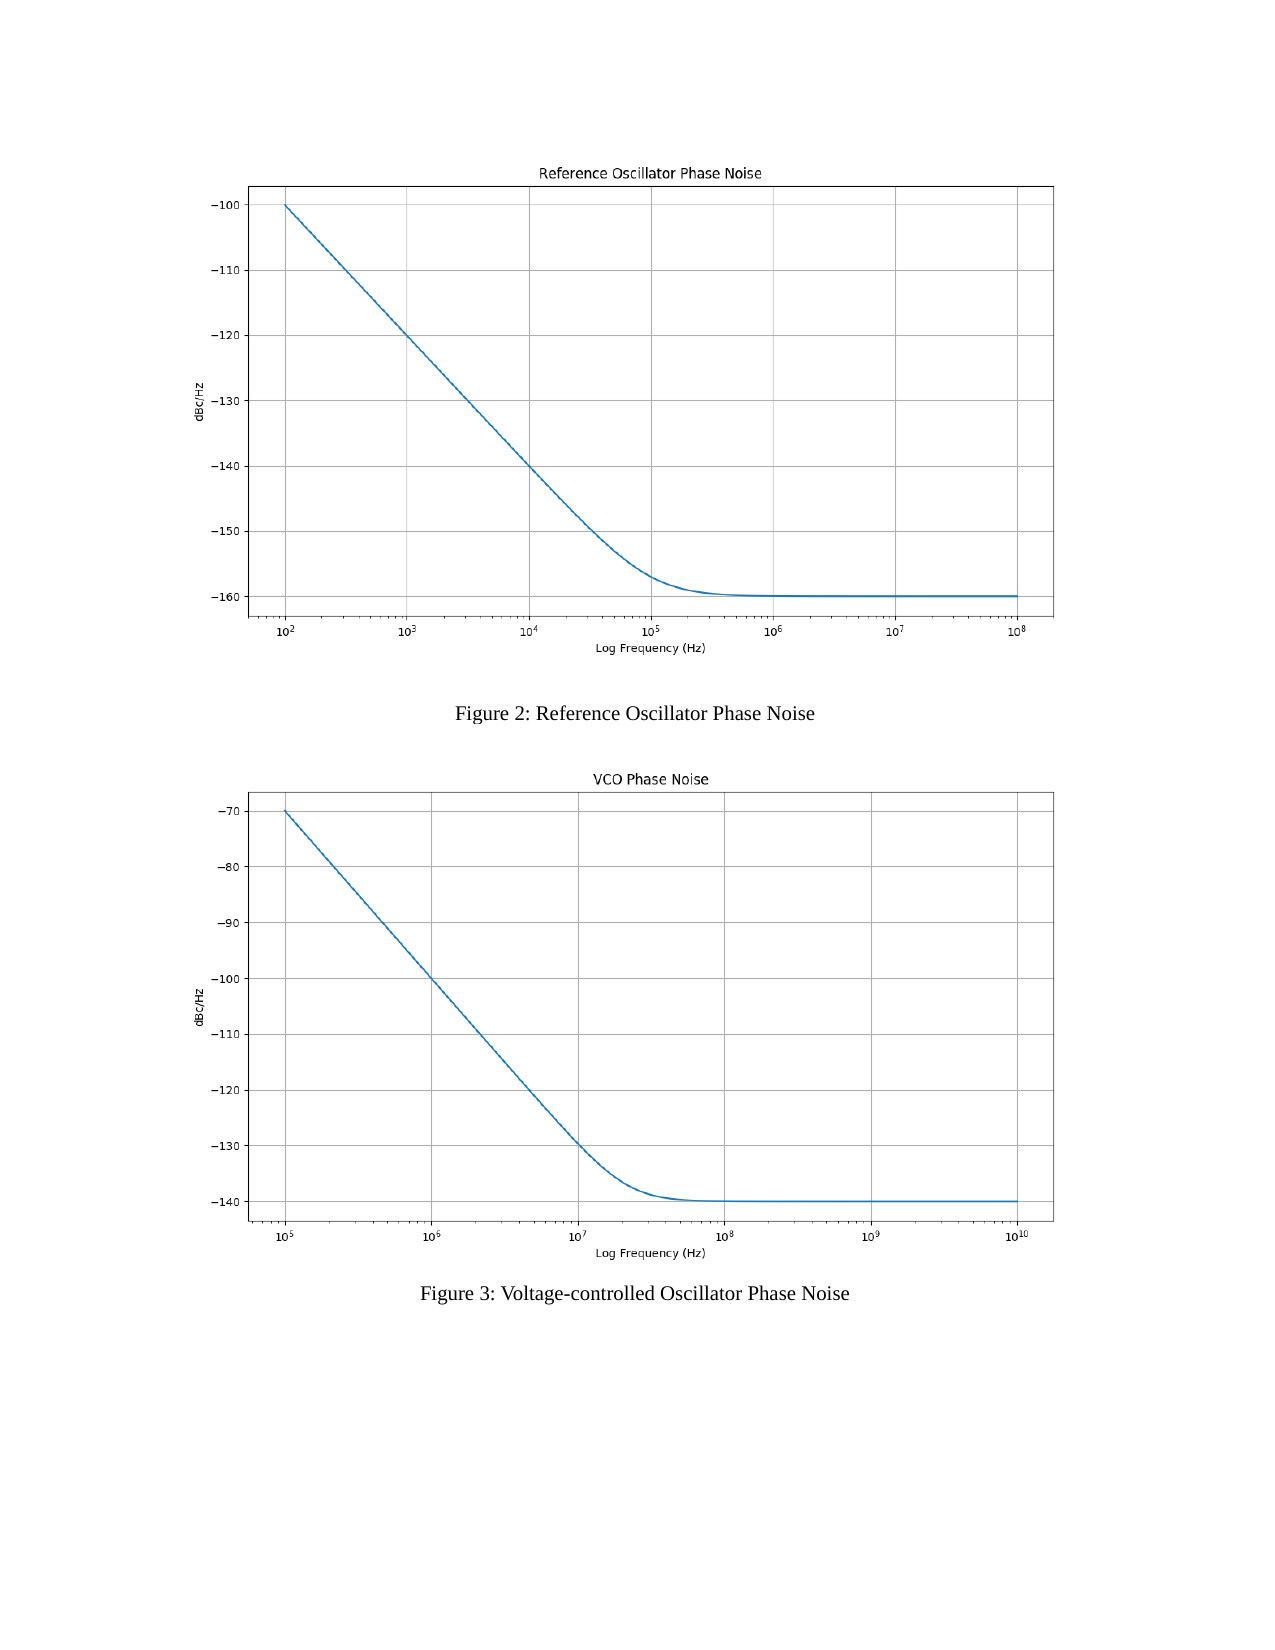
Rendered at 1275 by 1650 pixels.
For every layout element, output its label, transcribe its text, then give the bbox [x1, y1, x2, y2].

picture [118, 724, 1157, 1282]
text Figure 2: Reference Oscillator Phase Noise [118, 700, 1157, 724]
picture [118, 118, 1157, 677]
text Figure 3: Voltage-controlled Oscillator Phase Noise [118, 1282, 1157, 1305]
